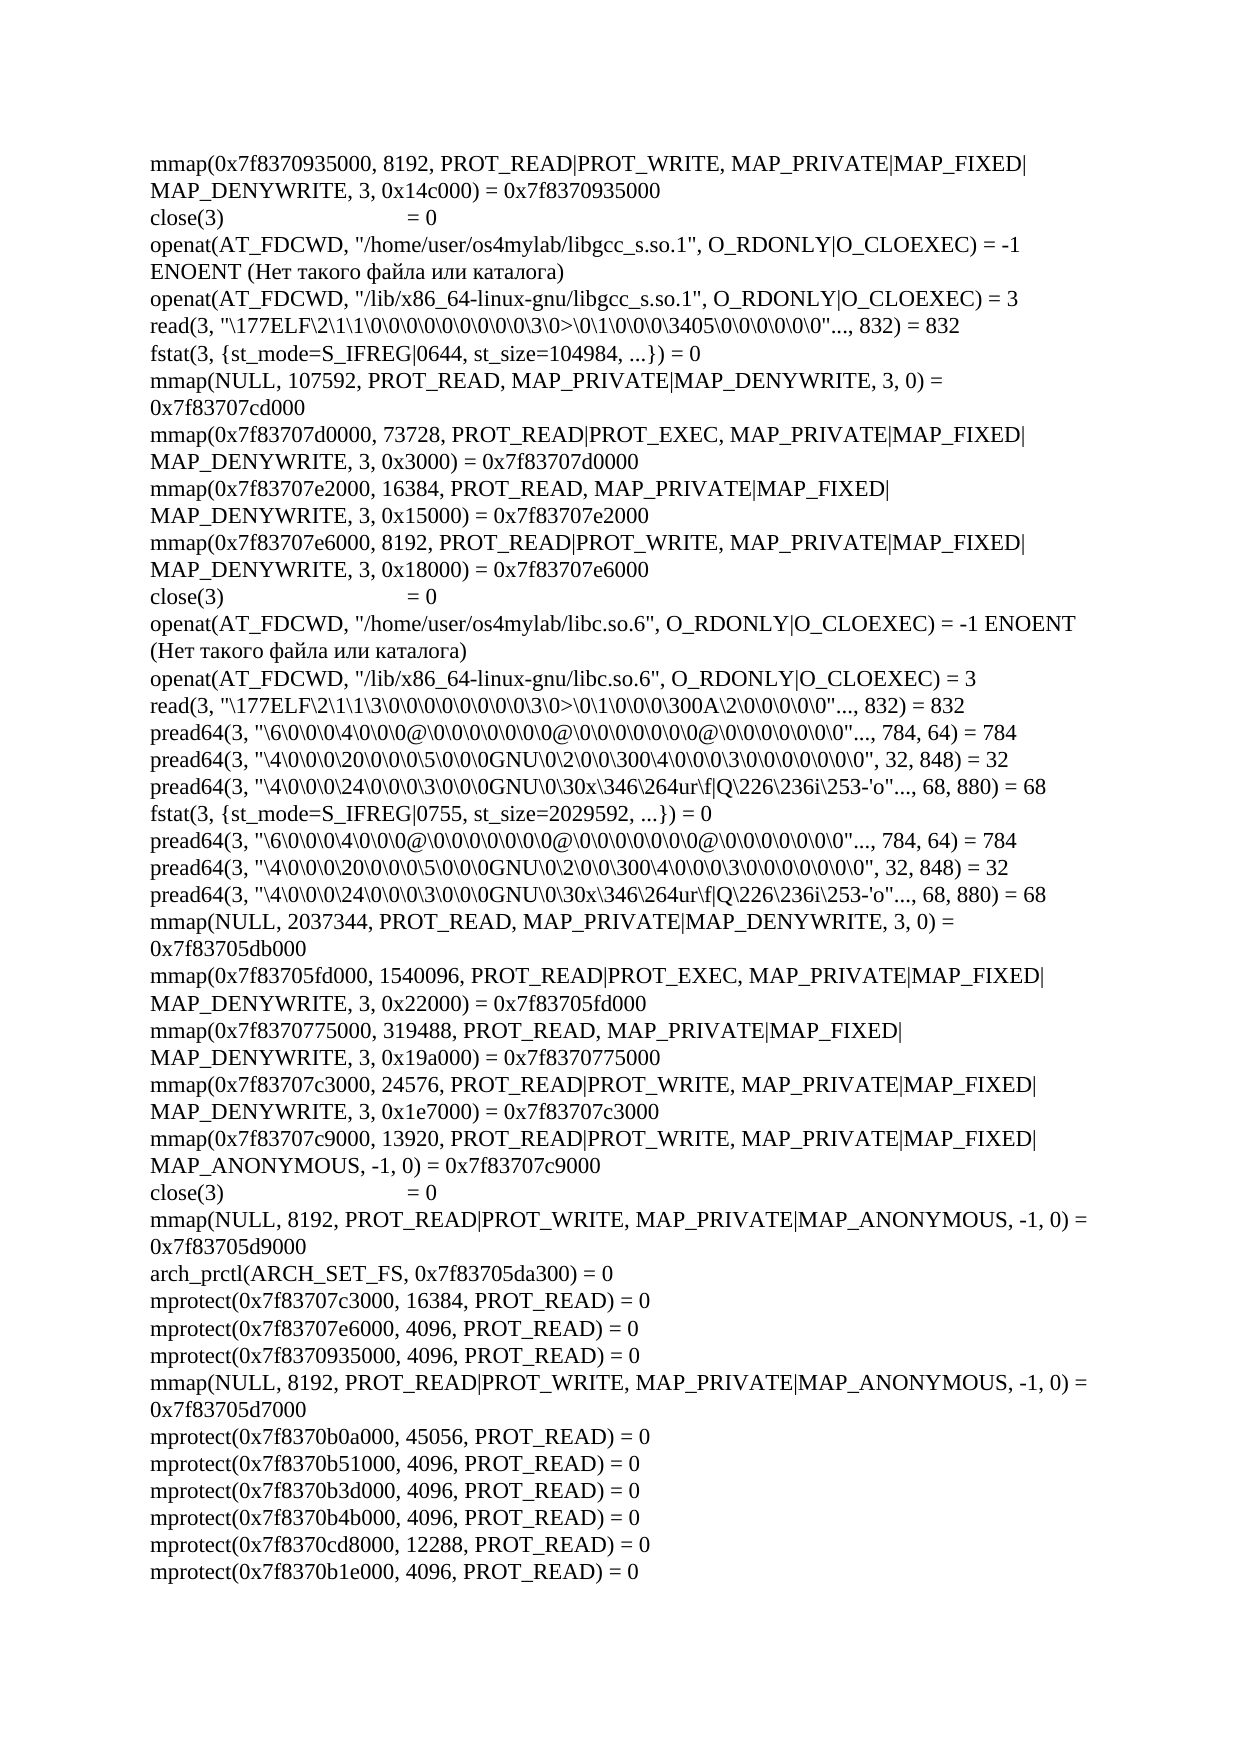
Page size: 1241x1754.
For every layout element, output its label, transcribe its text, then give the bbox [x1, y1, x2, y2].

text pread64(3, "\6\0\0\0\4\0\0\0@\0\0\0\0\0\0\0@\0\0\0\0\0\0\0@\0\0\0\0\0\0\0"..., 784, 64) = 784 [150, 827, 1090, 853]
text mmap(0x7f83707e6000, 8192, PROT_READ|PROT_WRITE, MAP_PRIVATE|MAP_FIXED|MAP_DENYWRITE, 3, 0x18000) = 0x7f83707e6000 [150, 529, 1090, 583]
text close(3) = 0 [150, 583, 1090, 610]
text mmap(0x7f83707c9000, 13920, PROT_READ|PROT_WRITE, MAP_PRIVATE|MAP_FIXED|MAP_ANONYMOUS, -1, 0) = 0x7f83707c9000 [150, 1125, 1090, 1178]
text openat(AT_FDCWD, "/lib/x86_64-linux-gnu/libgcc_s.so.1", O_RDONLY|O_CLOEXEC) = 3 [150, 285, 1090, 312]
text read(3, "\177ELF\2\1\1\3\0\0\0\0\0\0\0\0\3\0>\0\1\0\0\0\300A\2\0\0\0\0\0"..., 832) = 832 [150, 692, 1090, 718]
text openat(AT_FDCWD, "/home/user/os4mylab/libc.so.6", O_RDONLY|O_CLOEXEC) = -1 ENOENT (Нет такого файла или каталога) [150, 610, 1090, 664]
text mmap(NULL, 107592, PROT_READ, MAP_PRIVATE|MAP_DENYWRITE, 3, 0) = 0x7f83707cd000 [150, 367, 1090, 420]
text openat(AT_FDCWD, "/home/user/os4mylab/libgcc_s.so.1", O_RDONLY|O_CLOEXEC) = -1 ENOENT (Нет такого файла или каталога) [150, 231, 1090, 285]
text mmap(0x7f83707d0000, 73728, PROT_READ|PROT_EXEC, MAP_PRIVATE|MAP_FIXED|MAP_DENYWRITE, 3, 0x3000) = 0x7f83707d0000 [150, 421, 1090, 474]
text openat(AT_FDCWD, "/lib/x86_64-linux-gnu/libc.so.6", O_RDONLY|O_CLOEXEC) = 3 [150, 664, 1090, 691]
text close(3) = 0 [150, 1179, 1090, 1206]
text pread64(3, "\4\0\0\0\20\0\0\0\5\0\0\0GNU\0\2\0\0\300\4\0\0\0\3\0\0\0\0\0\0\0", 32, 848) = 32 [150, 854, 1090, 881]
text mmap(NULL, 8192, PROT_READ|PROT_WRITE, MAP_PRIVATE|MAP_ANONYMOUS, -1, 0) = 0x7f83705d9000 [150, 1206, 1090, 1260]
text pread64(3, "\4\0\0\0\20\0\0\0\5\0\0\0GNU\0\2\0\0\300\4\0\0\0\3\0\0\0\0\0\0\0", 32, 848) = 32 [150, 746, 1090, 772]
text mprotect(0x7f8370b3d000, 4096, PROT_READ) = 0 [150, 1477, 1090, 1503]
text fstat(3, {st_mode=S_IFREG|0644, st_size=104984, ...}) = 0 [150, 339, 1090, 366]
text close(3) = 0 [150, 204, 1090, 231]
text mmap(NULL, 2037344, PROT_READ, MAP_PRIVATE|MAP_DENYWRITE, 3, 0) = 0x7f83705db000 [150, 908, 1090, 962]
text mprotect(0x7f8370b1e000, 4096, PROT_READ) = 0 [150, 1558, 1090, 1585]
text mprotect(0x7f8370b51000, 4096, PROT_READ) = 0 [150, 1450, 1090, 1476]
text mprotect(0x7f8370b4b000, 4096, PROT_READ) = 0 [150, 1504, 1090, 1531]
text mmap(0x7f8370935000, 8192, PROT_READ|PROT_WRITE, MAP_PRIVATE|MAP_FIXED|MAP_DENYWRITE, 3, 0x14c000) = 0x7f8370935000 [150, 150, 1090, 203]
text mmap(NULL, 8192, PROT_READ|PROT_WRITE, MAP_PRIVATE|MAP_ANONYMOUS, -1, 0) = 0x7f83705d7000 [150, 1369, 1090, 1422]
text mmap(0x7f83707e2000, 16384, PROT_READ, MAP_PRIVATE|MAP_FIXED|MAP_DENYWRITE, 3, 0x15000) = 0x7f83707e2000 [150, 475, 1090, 528]
text pread64(3, "\4\0\0\0\24\0\0\0\3\0\0\0GNU\0\30x\346\264ur\f|Q\226\236i\253-'o"..., 68, 880) = 68 [150, 881, 1090, 908]
text mprotect(0x7f83707c3000, 16384, PROT_READ) = 0 [150, 1287, 1090, 1314]
text mprotect(0x7f8370cd8000, 12288, PROT_READ) = 0 [150, 1531, 1090, 1558]
text mmap(0x7f8370775000, 319488, PROT_READ, MAP_PRIVATE|MAP_FIXED|MAP_DENYWRITE, 3, 0x19a000) = 0x7f8370775000 [150, 1017, 1090, 1070]
text mmap(0x7f83707c3000, 24576, PROT_READ|PROT_WRITE, MAP_PRIVATE|MAP_FIXED|MAP_DENYWRITE, 3, 0x1e7000) = 0x7f83707c3000 [150, 1071, 1090, 1124]
text mprotect(0x7f8370935000, 4096, PROT_READ) = 0 [150, 1342, 1090, 1368]
text mprotect(0x7f8370b0a000, 45056, PROT_READ) = 0 [150, 1423, 1090, 1449]
text read(3, "\177ELF\2\1\1\0\0\0\0\0\0\0\0\0\3\0>\0\1\0\0\0\3405\0\0\0\0\0\0"..., 832) = 832 [150, 312, 1090, 339]
text arch_prctl(ARCH_SET_FS, 0x7f83705da300) = 0 [150, 1260, 1090, 1287]
text pread64(3, "\6\0\0\0\4\0\0\0@\0\0\0\0\0\0\0@\0\0\0\0\0\0\0@\0\0\0\0\0\0\0"..., 784, 64) = 784 [150, 719, 1090, 745]
text pread64(3, "\4\0\0\0\24\0\0\0\3\0\0\0GNU\0\30x\346\264ur\f|Q\226\236i\253-'o"..., 68, 880) = 68 [150, 773, 1090, 799]
text fstat(3, {st_mode=S_IFREG|0755, st_size=2029592, ...}) = 0 [150, 800, 1090, 826]
text mprotect(0x7f83707e6000, 4096, PROT_READ) = 0 [150, 1314, 1090, 1341]
text mmap(0x7f83705fd000, 1540096, PROT_READ|PROT_EXEC, MAP_PRIVATE|MAP_FIXED|MAP_DENYWRITE, 3, 0x22000) = 0x7f83705fd000 [150, 962, 1090, 1016]
